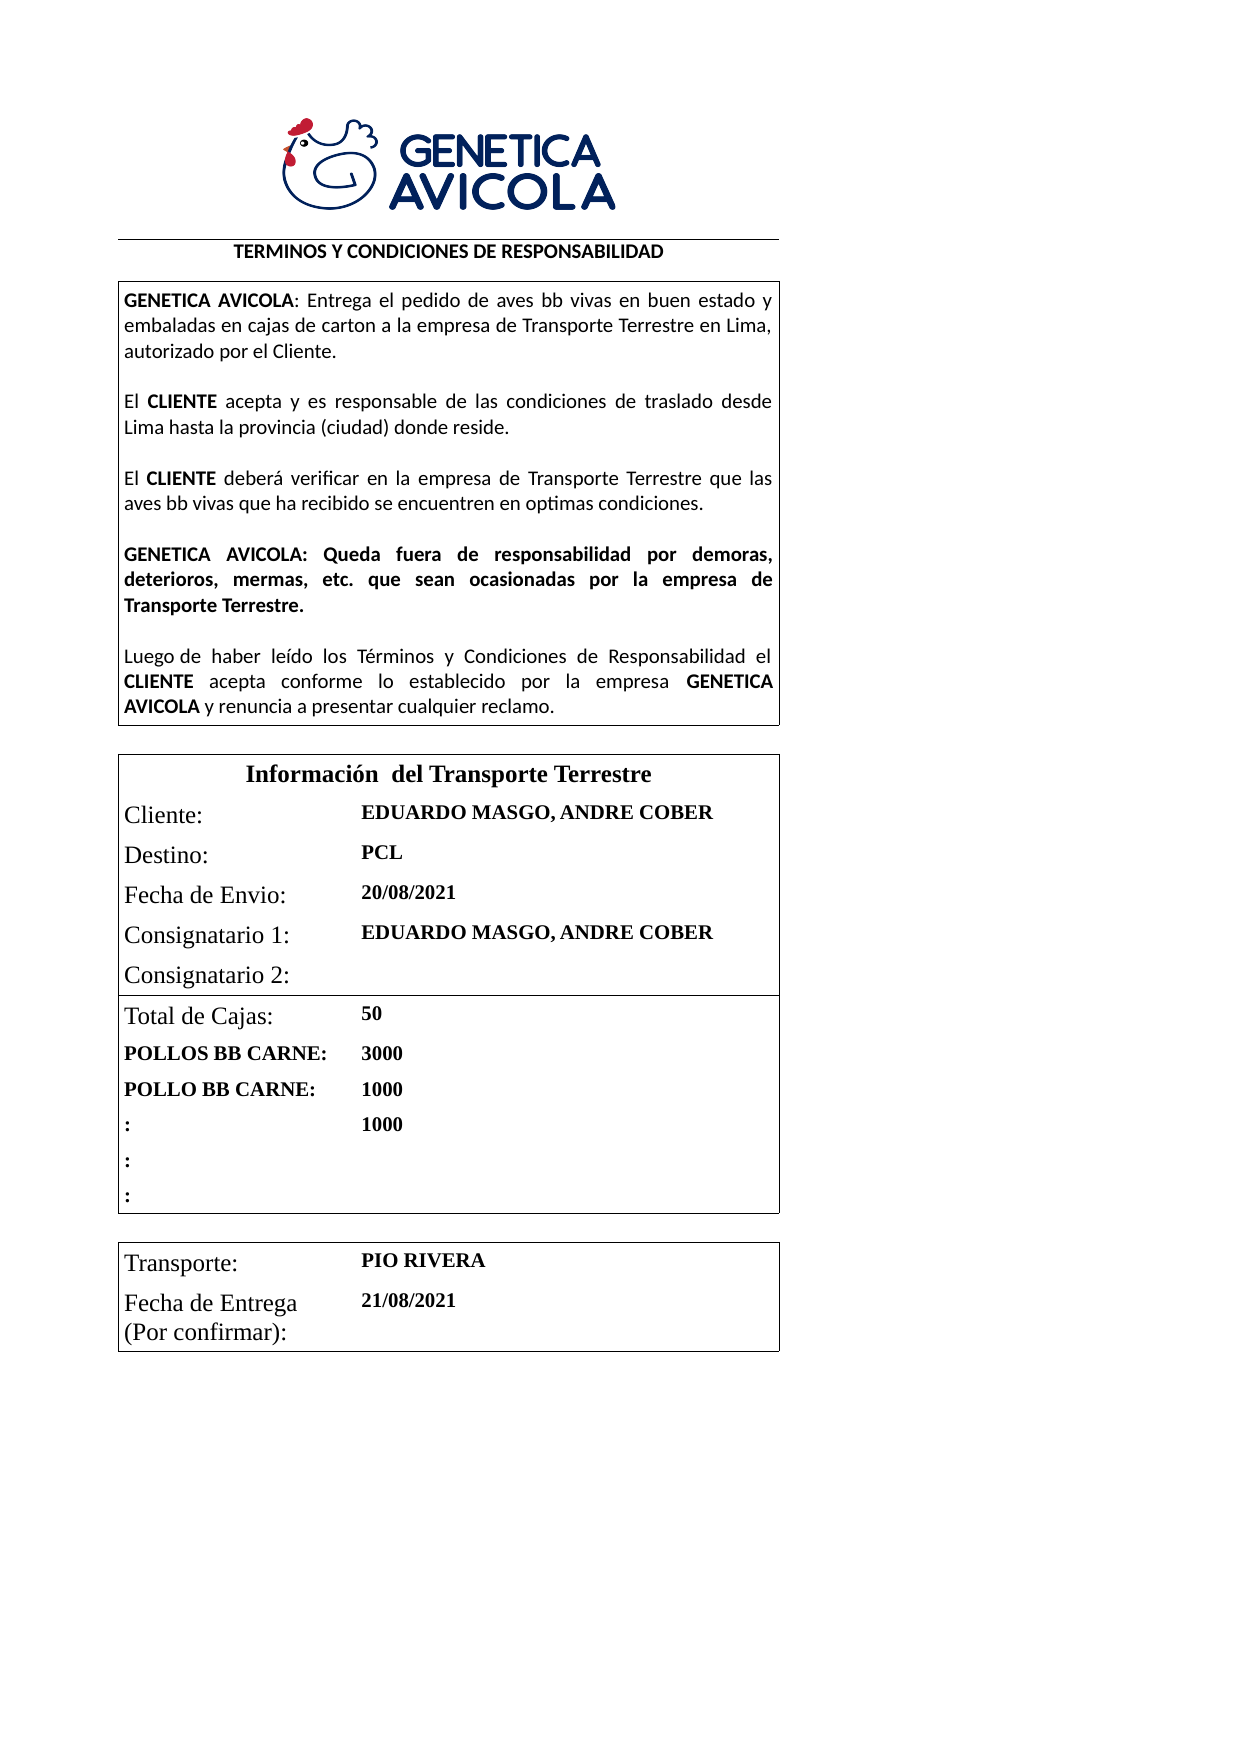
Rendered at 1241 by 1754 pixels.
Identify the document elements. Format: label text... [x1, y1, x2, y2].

table_cell [356, 955, 779, 995]
table_cell Total de Cajas: [119, 996, 356, 1035]
table_cell Transporte: [119, 1243, 356, 1282]
table_cell : [119, 1106, 356, 1142]
picture [282, 118, 616, 210]
table_cell [118, 1214, 356, 1242]
table_cell 3000 [356, 1035, 779, 1071]
table_header Información del Transporte Terrestre [119, 755, 779, 794]
table_cell Cliente: [119, 794, 356, 834]
table_cell GENETICA AVICOLA: Entrega el pedido de aves bb vivas en buen estado y embaladas en cajas de carton a la empresa de Transporte Terrestre en Lima, autorizado por el Cliente. El CLIENTE acepta y es responsable de las condiciones de traslado desde Lima hasta la provincia (ciudad) donde reside. El CLIENTE deberá verificar en la empresa de Transporte Terrestre que las aves bb vivas que ha recibido se encuentren en optimas condiciones. GENETICA AVICOLA: Queda fuera de responsabilidad por demoras, deterioros, mermas, etc. que sean ocasionadas por la empresa de Transporte Terrestre. Luego de haber leído los Términos y Condiciones de Responsabilidad el CLIENTE acepta conforme lo establecido por la empresa GENETICA AVICOLA y renuncia a presentar cualquier reclamo. [119, 282, 779, 725]
table_header TERMINOS Y CONDICIONES DE RESPONSABILIDAD [118, 240, 779, 281]
table_cell Fecha de Envio: [119, 874, 356, 914]
table_cell [356, 1178, 779, 1213]
table_cell 50 [356, 996, 779, 1035]
table_cell [356, 1214, 779, 1242]
table_cell PCL [356, 834, 779, 874]
table_cell 20/08/2021 [356, 874, 779, 914]
table_cell EDUARDO MASGO, ANDRE COBER [356, 915, 779, 955]
table_cell Consignatario 1: [119, 915, 356, 955]
table_cell 1000 [356, 1071, 779, 1106]
table_cell PIO RIVERA [356, 1243, 779, 1282]
table_cell 1000 [356, 1106, 779, 1142]
table_cell 21/08/2021 [356, 1282, 779, 1351]
table_cell Consignatario 2: [119, 955, 356, 995]
table_cell EDUARDO MASGO, ANDRE COBER [356, 794, 779, 834]
table_cell Fecha de Entrega (Por confirmar): [119, 1282, 356, 1351]
table_cell : [119, 1178, 356, 1213]
table_cell POLLO BB CARNE: [119, 1071, 356, 1106]
table_cell [356, 1142, 779, 1177]
table_cell : [119, 1142, 356, 1177]
table_cell POLLOS BB CARNE: [119, 1035, 356, 1071]
table_cell Destino: [119, 834, 356, 874]
